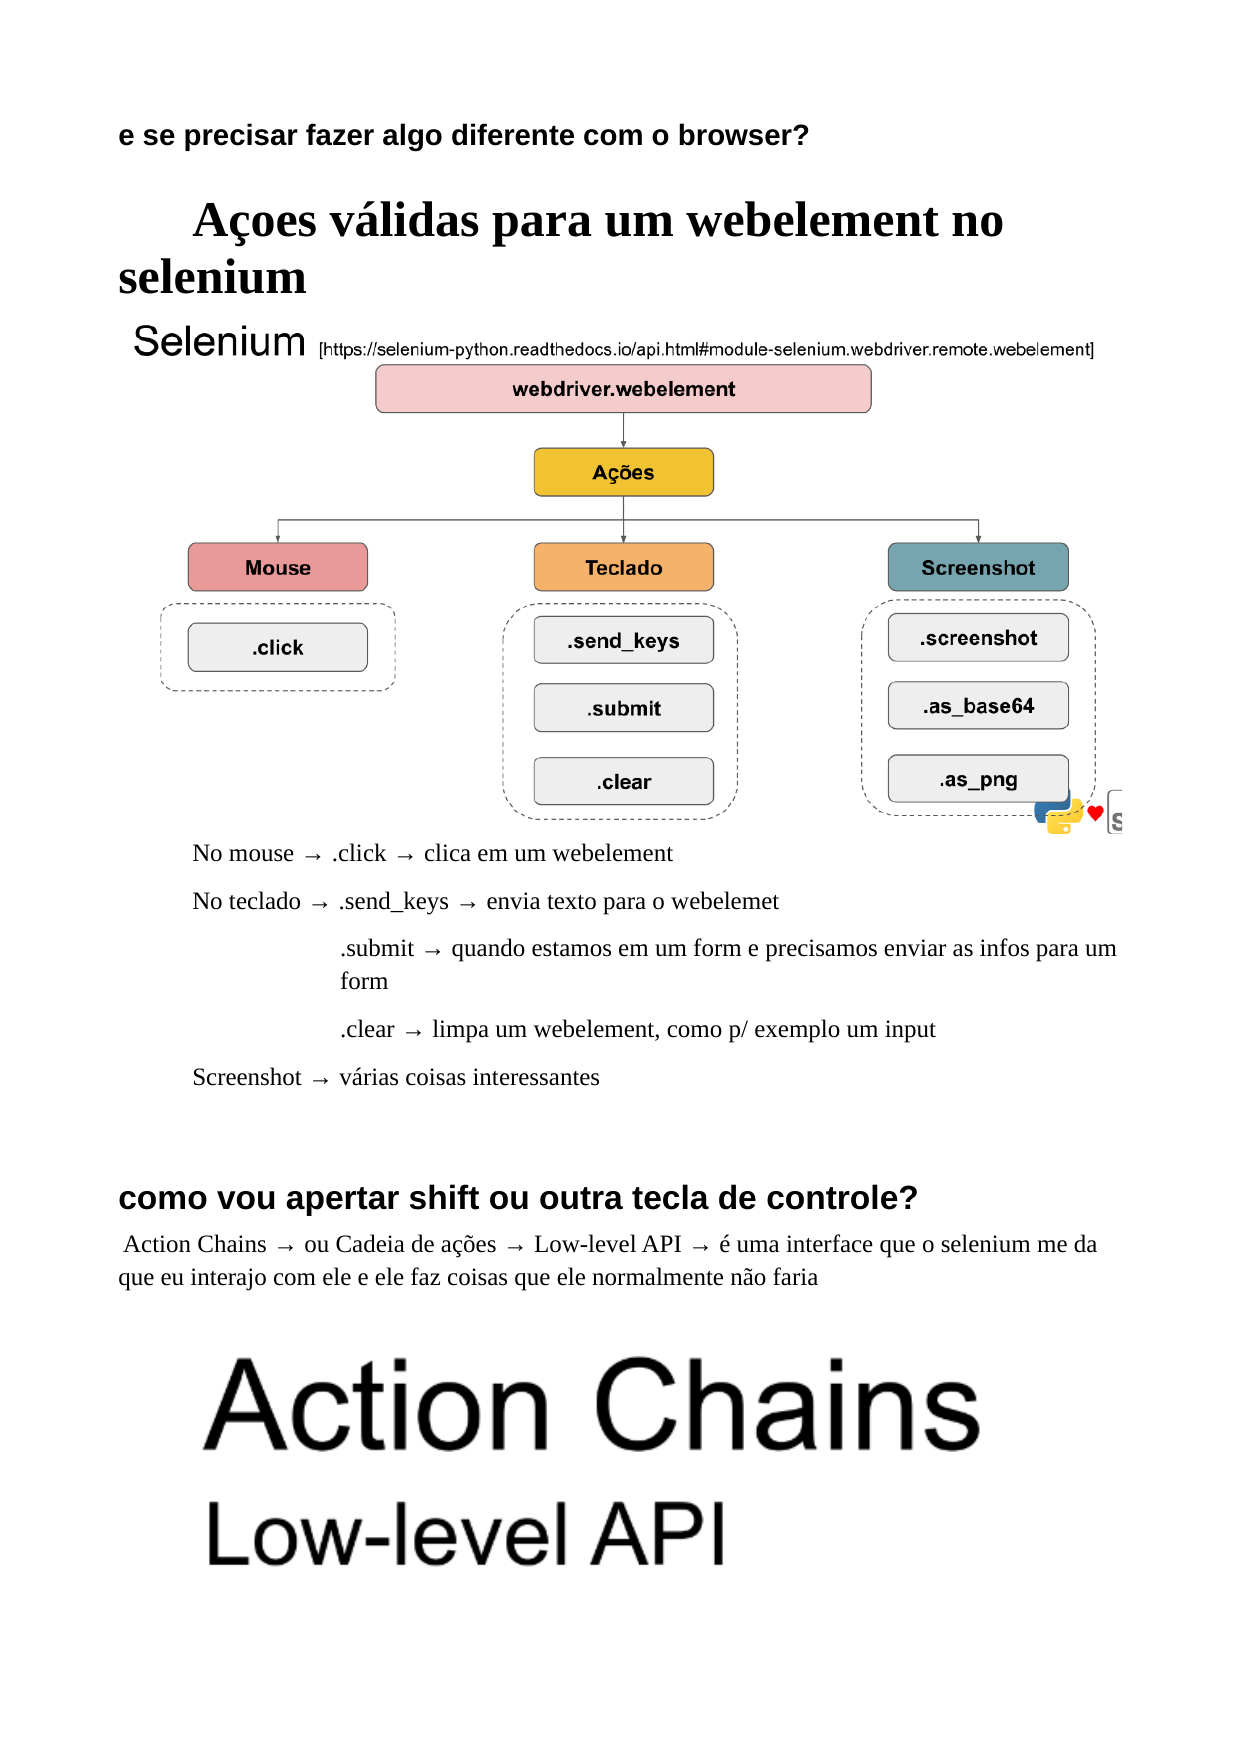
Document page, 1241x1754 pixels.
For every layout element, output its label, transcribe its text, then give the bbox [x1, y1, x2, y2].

text .clear → limpa um webelement, como p/ exemplo um input [118, 1014, 1122, 1043]
subtitle Açoes válidas para um webelement no selenium [118, 189, 1122, 304]
picture [118, 316, 1123, 834]
subtitle e se precisar fazer algo diferente com o browser? [118, 118, 1122, 152]
picture [179, 1308, 1012, 1591]
text No teclado → .send_keys → envia texto para o webelemet [118, 886, 1122, 914]
subtitle como vou apertar shift ou outra tecla de controle? [118, 1178, 1122, 1216]
text .submit → quando estamos em um form e precisamos enviar as infos para um form [118, 933, 1122, 995]
text Action Chains → ou Cadeia de ações → Low-level API → é uma interface que o selenium me da que eu interajo com ele e ele faz coisas que ele normalmente não faria [118, 1229, 1122, 1291]
text No mouse → .click → clica em um webelement [118, 834, 1122, 867]
text Screenshot → várias coisas interessantes [118, 1062, 1122, 1090]
